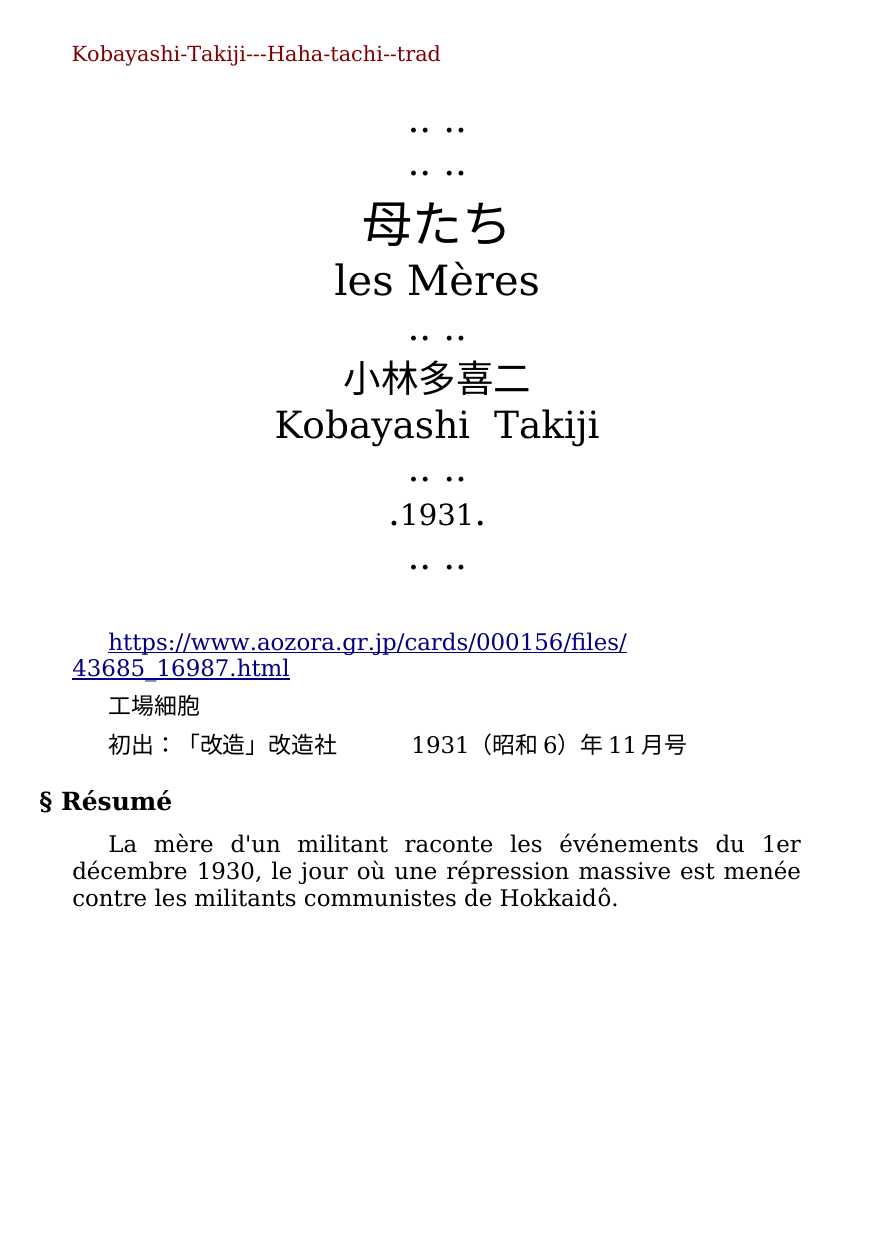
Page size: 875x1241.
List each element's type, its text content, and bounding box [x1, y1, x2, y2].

subtitle § Résumé [36, 784, 838, 820]
subtitle .. .. .. .. 母たち les Mères .. .. 小林多喜二 Kobayashi Takiji .. .. .1931. .. .. [36, 97, 838, 578]
text La mère d'un militant raconte les événements du 1er décembre 1930, le jour où une répression massive est menée contre les militants communistes de Hokkaidô. [72, 832, 802, 912]
text https://www.aozora.gr.jp/cards/000156/files/43685_16987.html [72, 629, 802, 682]
text 工場細胞 [72, 688, 802, 721]
text 初出：「改造」改造社 1931（昭和6）年11月号 [72, 727, 802, 761]
text Kobayashi-Takiji---Haha-tachi--trad [71, 42, 803, 66]
